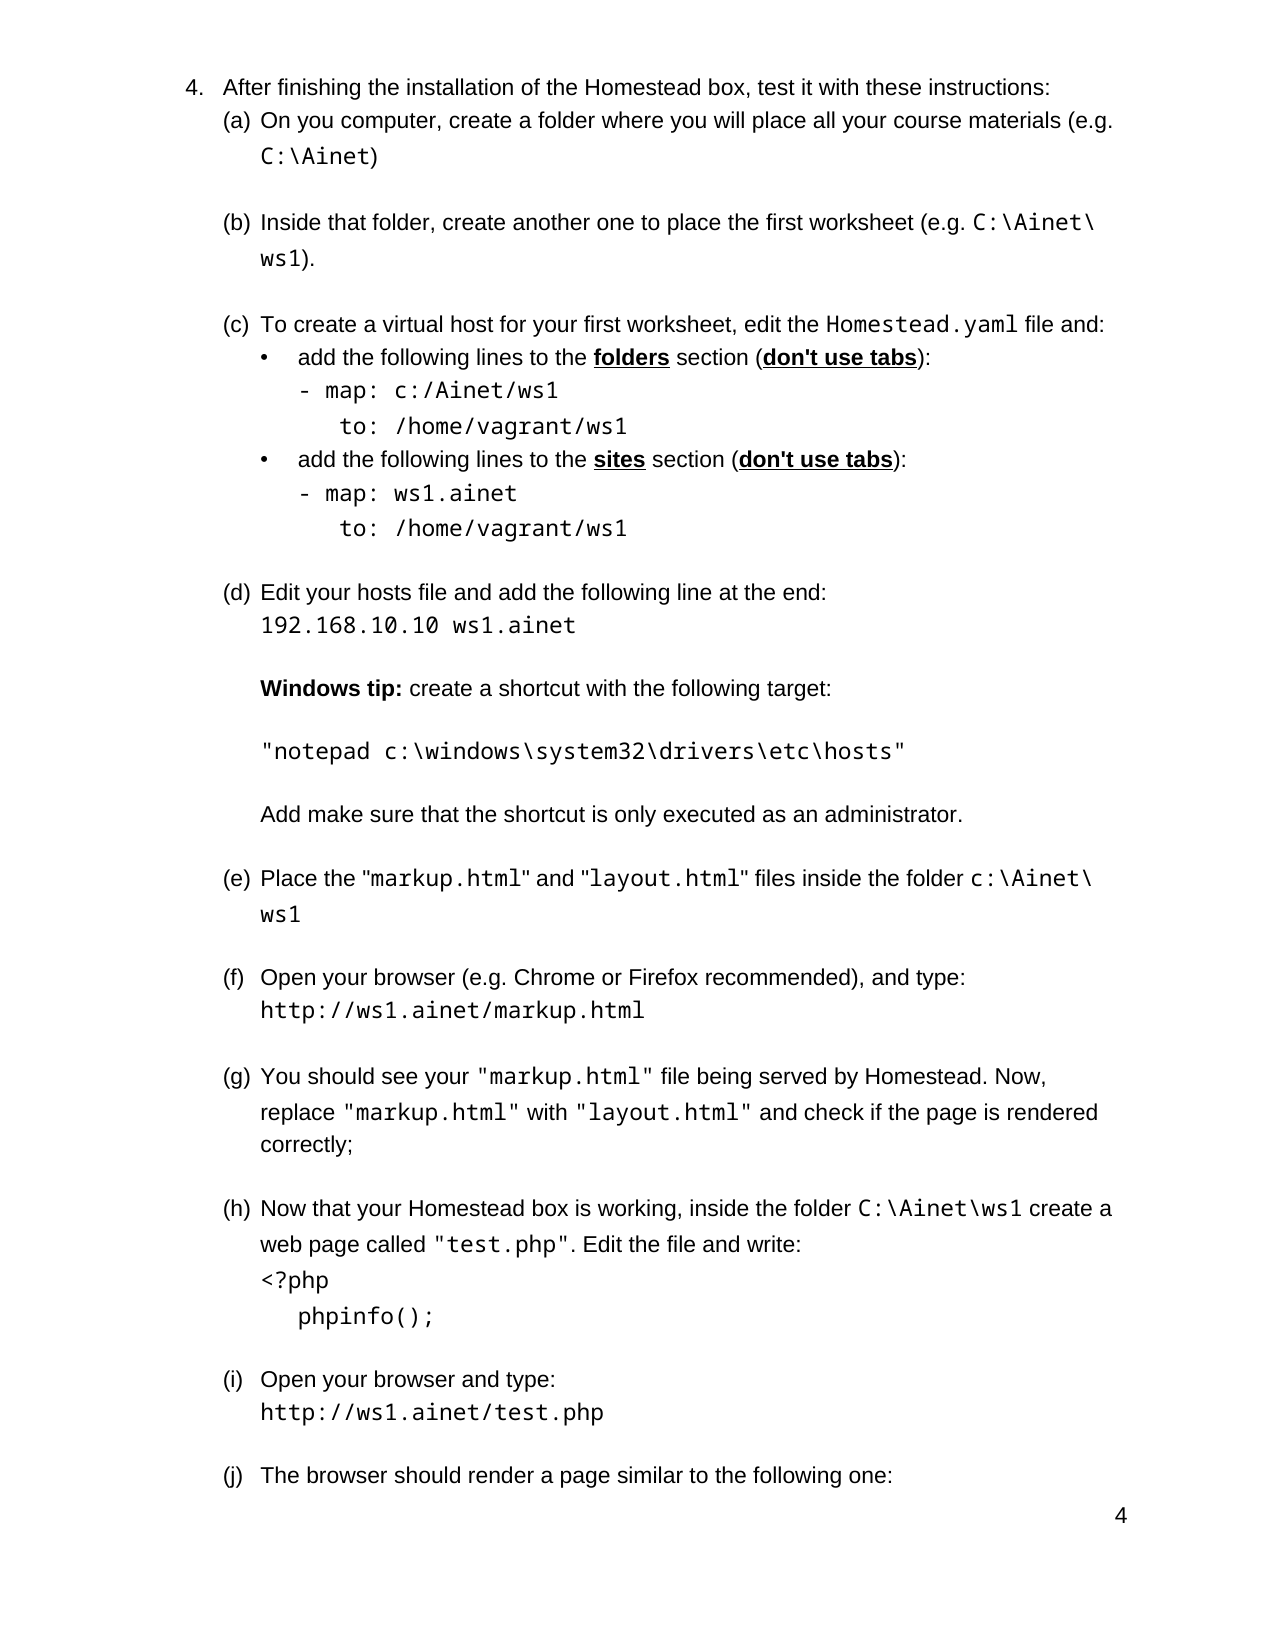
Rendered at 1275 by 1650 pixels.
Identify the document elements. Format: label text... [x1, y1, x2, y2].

list Inside that folder, create another one to place the first worksheet (e.g. C:\Ainet\ws1). [223, 206, 1127, 273]
list The browser should render a page similar to the following one: [223, 1462, 1127, 1488]
list Now that your Homestead box is working, inside the folder C:\Ainet\ws1 create a web page called "test.php". Edit the file and write: [223, 1192, 1127, 1259]
list Edit your hosts file and add the following line at the end: [223, 578, 1127, 605]
list Open your browser and type: [223, 1366, 1127, 1392]
list http://ws1.ainet/markup.html [223, 994, 1127, 1025]
list add the following lines to the folders section (don't use tabs): [260, 344, 1127, 371]
list to: /home/vagrant/ws1 [260, 410, 1127, 442]
list Place the "markup.html" and "layout.html" files inside the folder c:\Ainet\ws1 [223, 862, 1127, 929]
list Windows tip: create a shortcut with the following target: [223, 675, 1127, 701]
list add the following lines to the sites section (don't use tabs): [260, 446, 1127, 473]
list "notepad c:\windows\system32\drivers\etc\hosts" [223, 735, 1127, 767]
list After finishing the installation of the Homestead box, test it with these instructions: [185, 74, 1127, 100]
list Add make sure that the shortcut is only executed as an administrator. [223, 801, 1127, 828]
list http://ws1.ainet/test.php [223, 1396, 1127, 1427]
list to: /home/vagrant/ws1 [260, 512, 1127, 544]
list 192.168.10.10 ws1.ainet [223, 609, 1127, 640]
list phpinfo(); [260, 1299, 1127, 1331]
list <?php [223, 1264, 1127, 1295]
list - map: c:/Ainet/ws1 [260, 374, 1127, 406]
list - map: ws1.ainet [260, 476, 1127, 508]
list On you computer, create a folder where you will place all your course materials (e.g. C:\Ainet) [223, 104, 1127, 171]
list Open your browser (e.g. Chrome or Firefox recommended), and type: [223, 964, 1127, 990]
list You should see your "markup.html" file being served by Homestead. Now, replace "markup.html" with "layout.html" and check if the page is rendered correctly; [223, 1060, 1127, 1158]
list To create a virtual host for your first worksheet, edit the Homestead.yaml file and: [223, 308, 1127, 339]
